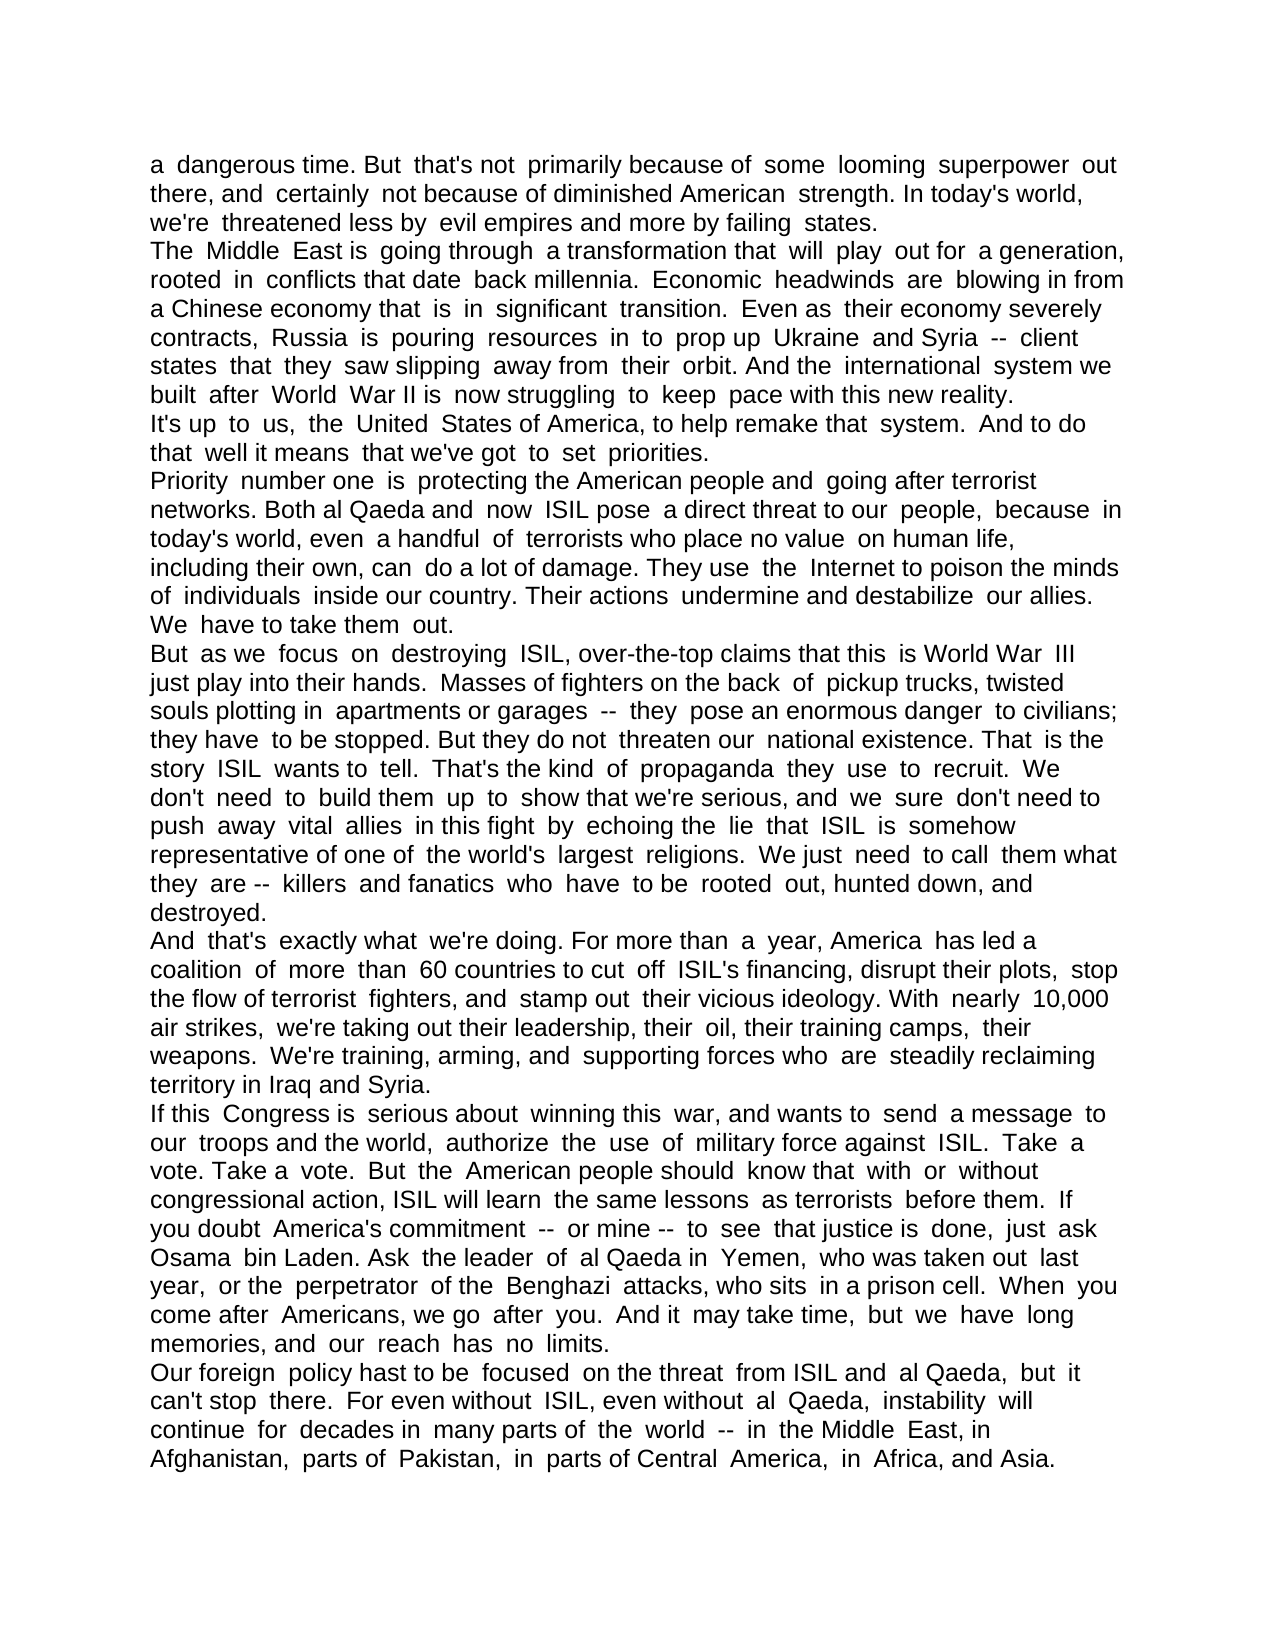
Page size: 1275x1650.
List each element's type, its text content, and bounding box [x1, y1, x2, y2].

text Priority number one is protecting the American people and going after terrorist networks. Both al Qaeda and now ISIL pose a direct threat to our people, because in today's world, even a handful of terrorists who place no value on human life, including their own, can do a lot of damage. They use the Internet to poison the minds of individuals inside our country. Their actions undermine and destabilize our allies. We have to take them out. [150, 466, 1125, 639]
text It's up to us, the United States of America, to help remake that system. And to do that well it means that we've got to set priorities. [150, 409, 1125, 466]
text And that's exactly what we're doing. For more than a year, America has led a coalition of more than 60 countries to cut off ISIL's financing, disrupt their plots, stop the flow of terrorist fighters, and stamp out their vicious ideology. With nearly 10,000 air strikes, we're taking out their leadership, their oil, their training camps, their weapons. We're training, arming, and supporting forces who are steadily reclaiming territory in Iraq and Syria. [150, 926, 1125, 1099]
text Our foreign policy hast to be focused on the threat from ISIL and al Qaeda, but it can't stop there. For even without ISIL, even without al Qaeda, instability will continue for decades in many parts of the world -- in the Middle East, in Afghanistan, parts of Pakistan, in parts of Central America, in Africa, and Asia. [150, 1357, 1125, 1472]
text If this Congress is serious about winning this war, and wants to send a message to our troops and the world, authorize the use of military force against ISIL. Take a vote. Take a vote. But the American people should know that with or without congressional action, ISIL will learn the same lessons as terrorists before them. If you doubt America's commitment -- or mine -- to see that justice is done, just ask Osama bin Laden. Ask the leader of al Qaeda in Yemen, who was taken out last year, or the perpetrator of the Benghazi attacks, who sits in a prison cell. When you come after Americans, we go after you. And it may take time, but we have long memories, and our reach has no limits. [150, 1099, 1125, 1357]
text But as we focus on destroying ISIL, over-the-top claims that this is World War III just play into their hands. Masses of fighters on the back of pickup trucks, twisted souls plotting in apartments or garages -- they pose an enormous danger to civilians; they have to be stopped. But they do not threaten our national existence. That is the story ISIL wants to tell. That's the kind of propaganda they use to recruit. We don't need to build them up to show that we're serious, and we sure don't need to push away vital allies in this fight by echoing the lie that ISIL is somehow representative of one of the world's largest religions. We just need to call them what they are -- killers and fanatics who have to be rooted out, hunted down, and destroyed. [150, 639, 1125, 926]
text a dangerous time. But that's not primarily because of some looming superpower out there, and certainly not because of diminished American strength. In today's world, we're threatened less by evil empires and more by failing states. [150, 150, 1125, 236]
text The Middle East is going through a transformation that will play out for a generation, rooted in conflicts that date back millennia. Economic headwinds are blowing in from a Chinese economy that is in significant transition. Even as their economy severely contracts, Russia is pouring resources in to prop up Ukraine and Syria -- client states that they saw slipping away from their orbit. And the international system we built after World War II is now struggling to keep pace with this new reality. [150, 236, 1125, 409]
